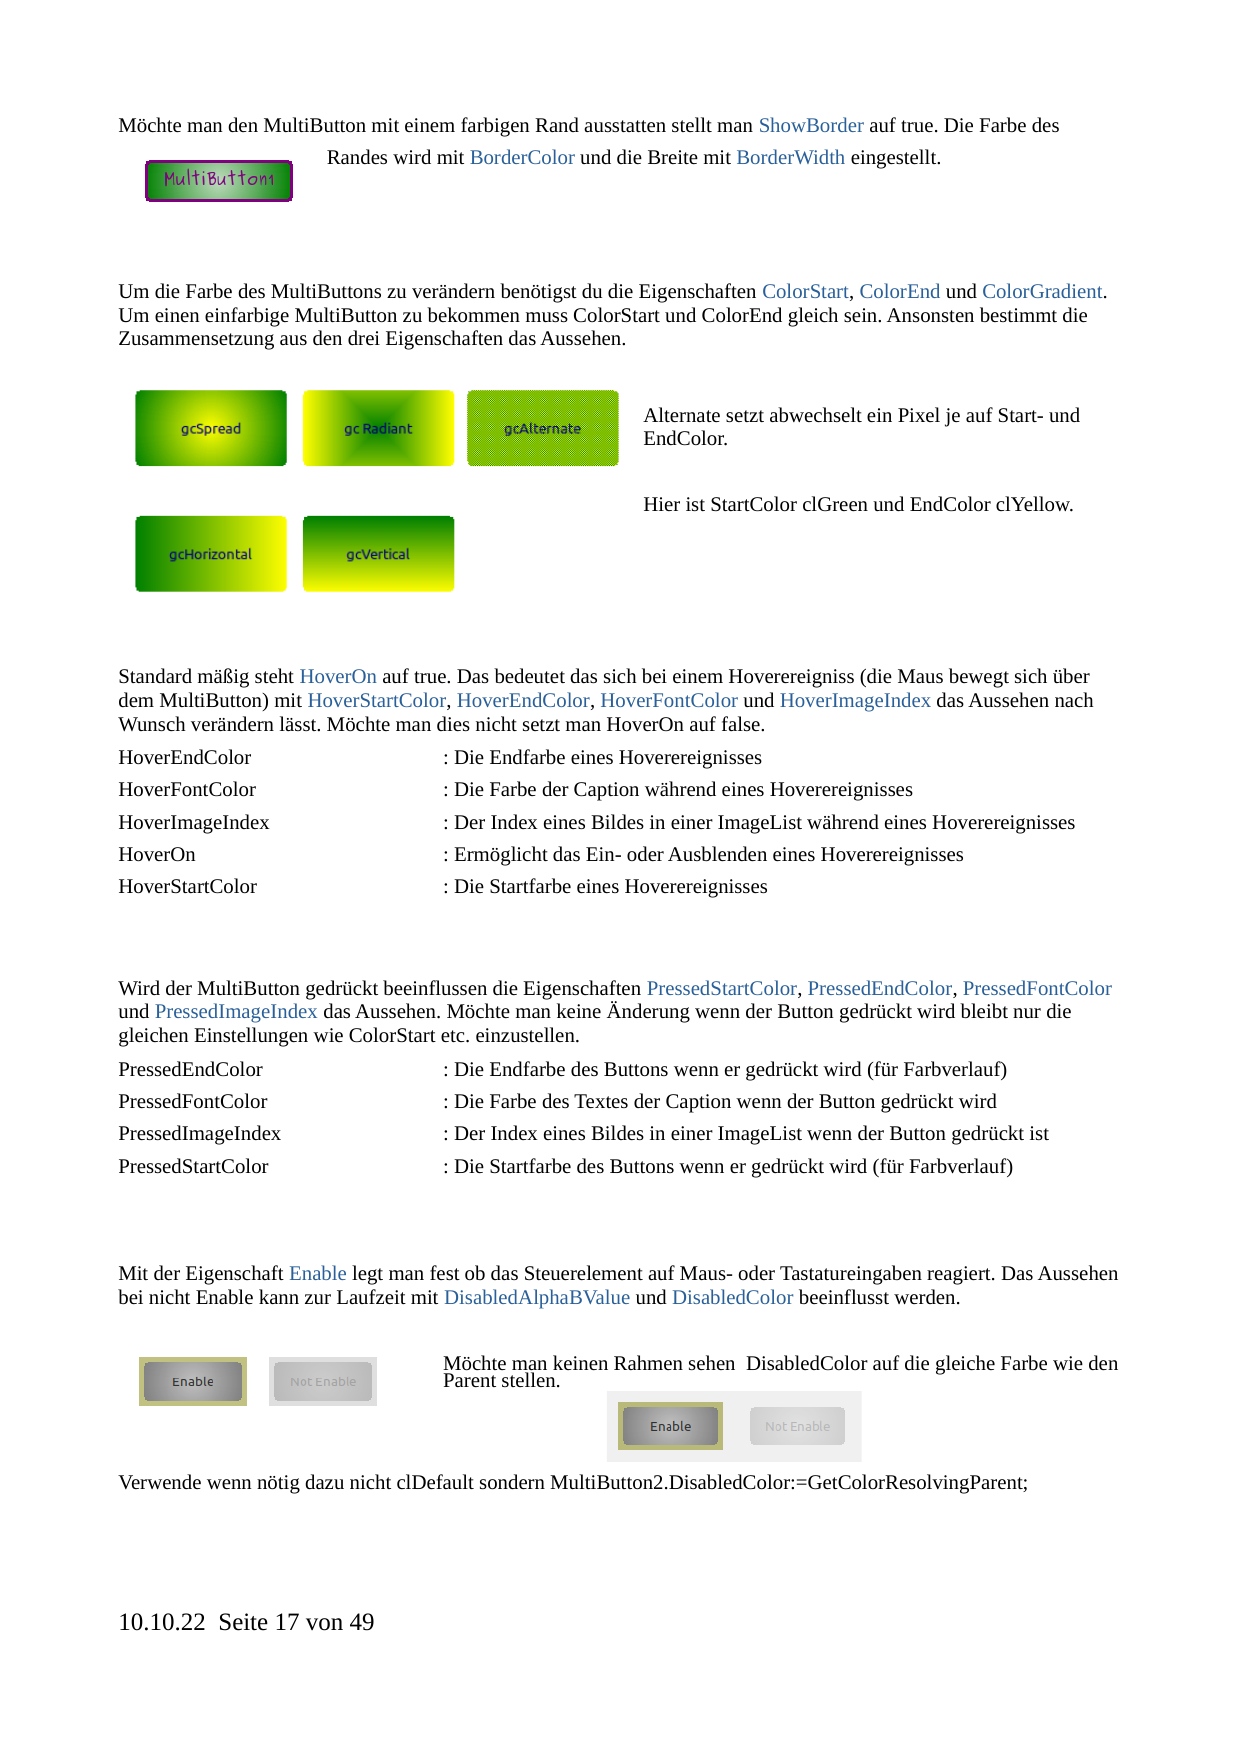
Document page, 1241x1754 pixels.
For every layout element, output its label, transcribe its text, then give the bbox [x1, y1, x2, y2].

text Möchte man den MultiButton mit einem farbigen Rand ausstatten stellt man ShowBorder auf true. Die Farbe des [118, 118, 1122, 136]
text Hier ist StartColor clGreen und EndColor clYellow. [637, 497, 1122, 515]
text Alternate setzt abwechselt ein Pixel je auf Start- und EndColor. [637, 403, 1122, 451]
text HoverOn : Ermöglicht das Ein- oder Ausblenden eines Hoverereignisses [118, 847, 1122, 865]
text Mit der Eigenschaft Enable legt man fest ob das Steuerelement auf Maus- oder Tastatureingaben reagiert. Das Aussehen bei nicht Enable kann zur Laufzeit mit DisabledAlphaBValue und DisabledColor beeinflusst werden. [118, 1262, 1122, 1309]
text Standard mäßig steht HoverOn auf true. Das bedeutet das sich bei einem Hoverereigniss (die Maus bewegt sich über dem MultiButton) mit HoverStartColor, HoverEndColor, HoverFontColor und HoverImageIndex das Aussehen nach Wunsch verändern lässt. Möchte man dies nicht setzt man HoverOn auf false. [118, 665, 1122, 736]
text HoverEndColor : Die Endfarbe eines Hoverereignisses [118, 750, 1122, 768]
text Wird der MultiButton gedrückt beeinflussen die Eigenschaften PressedStartColor, PressedEndColor, PressedFontColor und PressedImageIndex das Aussehen. Möchte man keine Änderung wenn der Button gedrückt wird bleibt nur die gleichen Einstellungen wie ColorStart etc. einzustellen. [118, 976, 1122, 1047]
text HoverFontColor : Die Farbe der Caption während eines Hoverereignisses [118, 783, 1122, 800]
picture [116, 375, 637, 608]
text PressedStartColor : Die Startfarbe des Buttons wenn er gedrückt wird (für Farbverlauf) [118, 1159, 1122, 1177]
picture [122, 1336, 394, 1421]
picture [130, 147, 306, 219]
text Randes wird mit BorderColor und die Breite mit BorderWidth eingestellt. [306, 150, 1122, 168]
text PressedEndColor : Die Endfarbe des Buttons wenn er gedrückt wird (für Farbverlauf) [118, 1062, 1122, 1080]
text HoverStartColor : Die Startfarbe eines Hoverereignisses [118, 879, 1122, 897]
text Verwende wenn nötig dazu nicht clDefault sondern MultiButton2.DisabledColor:=GetColorResolvingParent; [118, 1470, 1122, 1494]
picture [606, 1391, 862, 1462]
text HoverImageIndex : Der Index eines Bildes in einer ImageList während eines Hoverereignisses [118, 815, 1122, 833]
text Um die Farbe des MultiButtons zu verändern benötigst du die Eigenschaften ColorStart, ColorEnd und ColorGradient. Um einen einfarbige MultiButton zu bekommen muss ColorStart und ColorEnd gleich sein. Ansonsten bestimmt die Zusammensetzung aus den drei Eigenschaften das Aussehen. [118, 279, 1122, 351]
text PressedImageIndex : Der Index eines Bildes in einer ImageList wenn der Button gedrückt ist [118, 1127, 1122, 1144]
text PressedFontColor : Die Farbe des Textes der Caption wenn der Button gedrückt wird [118, 1094, 1122, 1112]
text Möchte man keinen Rahmen sehen DisabledColor auf die gleiche Farbe wie den Parent stellen. [394, 1356, 1122, 1391]
